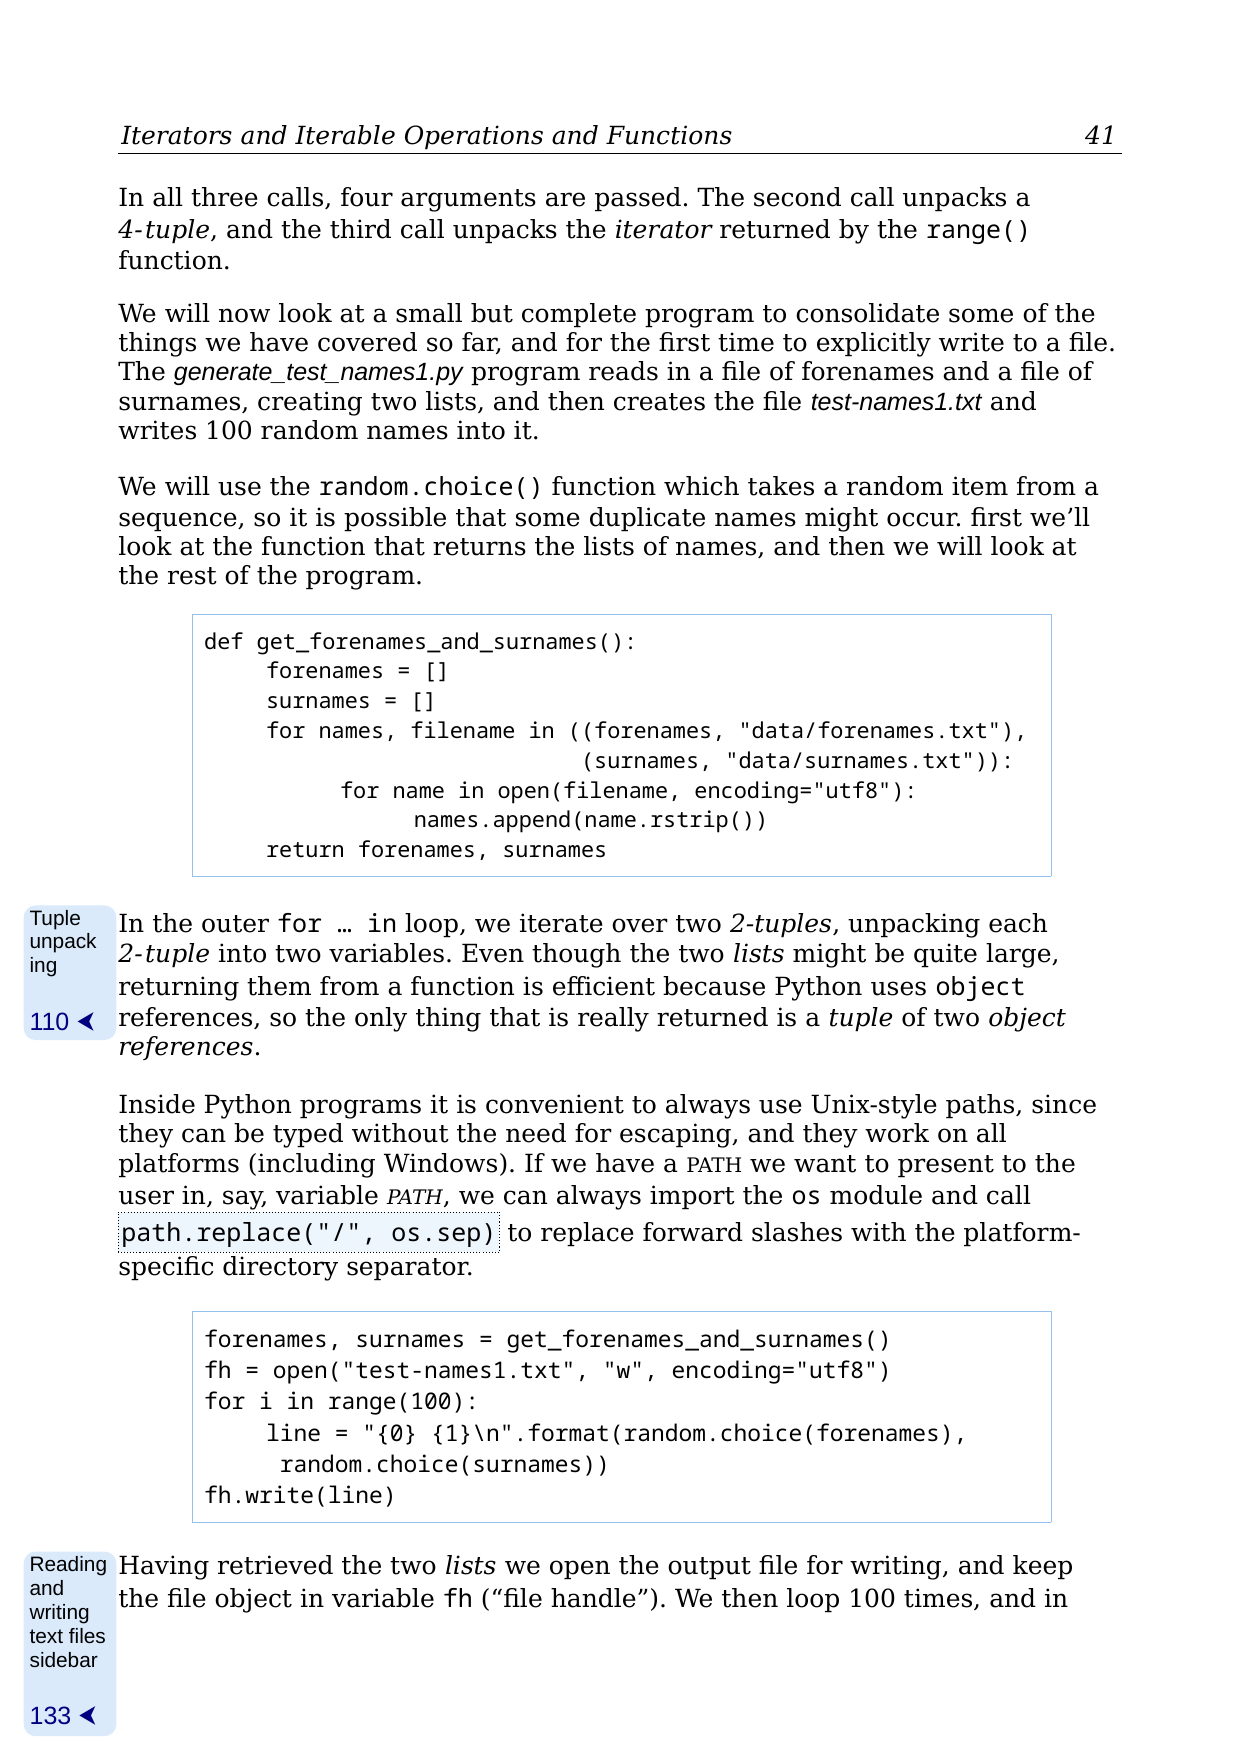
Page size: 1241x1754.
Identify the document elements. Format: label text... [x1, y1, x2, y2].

text In all three calls, four arguments are passed. The second call unpacks a 4‑tuple, and the third call unpacks the iterator returned by the range() function. [118, 183, 1122, 275]
text forenames, surnames = get_forenames_and_surnames() [193, 1312, 1051, 1342]
text line = "{0} {1}\n".format(random.choice(forenames), [193, 1404, 1051, 1436]
text for i in range(100): [193, 1373, 1051, 1404]
text In the outer for … in loop, we iterate over two 2-tuples, unpacking each 2‑tuple into two variables. Even though the two lists might be quite large, returning them from a function is efficient because Python uses object references, so the only thing that is really returned is a tuple of two object references. [118, 905, 1122, 1061]
text def get_forenames_and_surnames(): [193, 615, 1051, 644]
text We will now look at a small but complete program to consolidate some of the things we have covered so far, and for the first time to explicitly write to a file. The generate_test_names1.py program reads in a file of forenames and a file of surnames, creating two lists, and then creates the file test-names1.txt and writes 100 random names into it. [118, 299, 1122, 445]
text fh.write(line) [193, 1467, 1051, 1522]
text We will use the random.choice() function which takes a random item from a sequence, so it is possible that some duplicate names might occur. first we’ll look at the function that returns the lists of names, and then we will look at the rest of the program. [118, 469, 1122, 590]
text Inside Python programs it is convenient to always use Unix-style paths, since they can be typed without the need for escaping, and they work on all platforms (including Windows). If we have a path we want to present to the user in, say, variable path, we can always import the os module and call path.replace("/", os.sep) to replace forward slashes with the platform-specific directory separator. [118, 1091, 1122, 1281]
text random.choice(surnames)) [193, 1436, 1051, 1467]
text names.append(name.rstrip()) [193, 793, 1051, 822]
text return forenames, surnames [193, 822, 1051, 876]
text for name in open(filename, encoding="utf8"): [193, 763, 1051, 793]
text Having retrieved the two lists we open the output file for writing, and keep the file object in variable fh (“file handle”). We then loop 100 times, and in [118, 1552, 1122, 1615]
text for names, filename in ((forenames, "data/forenames.txt"), [193, 703, 1051, 733]
text (surnames, "data/surnames.txt")): [193, 733, 1051, 763]
text forenames = [] [193, 644, 1051, 673]
text fh = open("test-names1.txt", "w", encoding="utf8") [193, 1342, 1051, 1373]
text surnames = [] [193, 673, 1051, 703]
